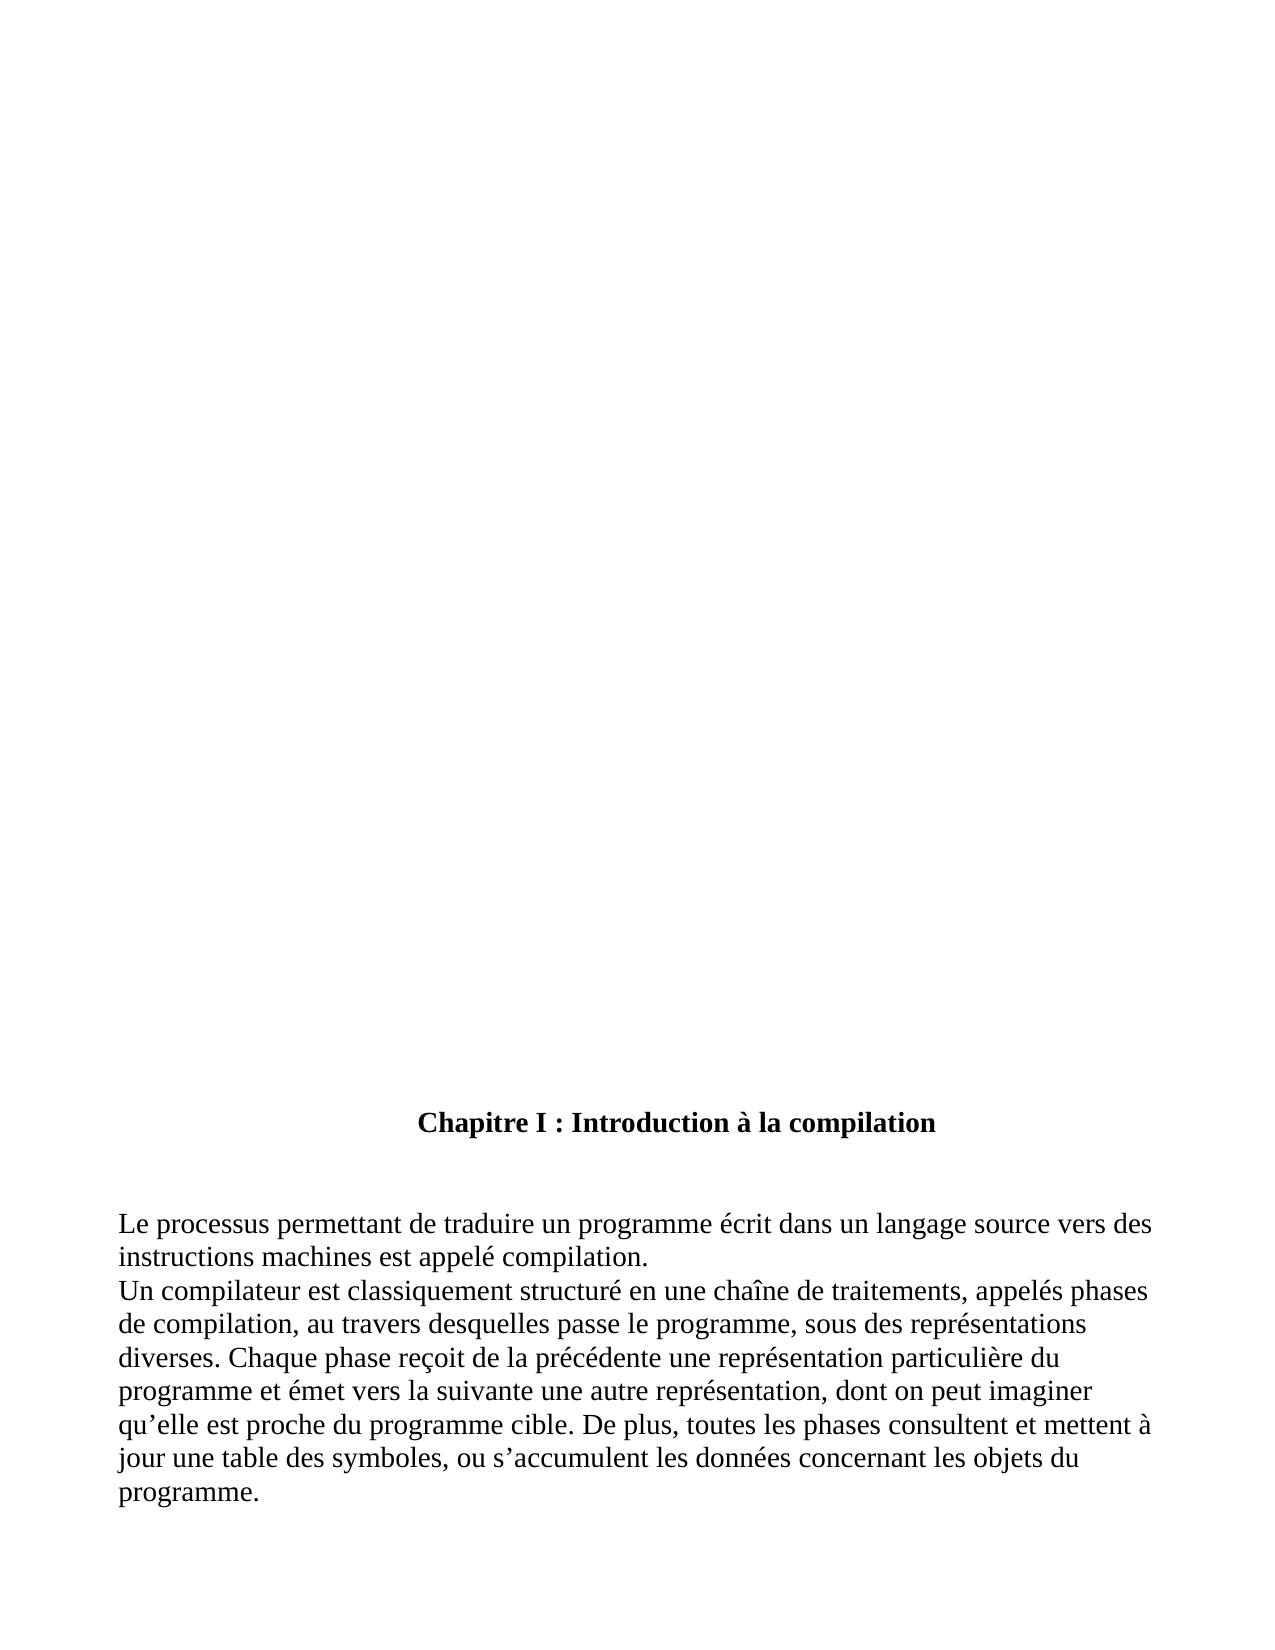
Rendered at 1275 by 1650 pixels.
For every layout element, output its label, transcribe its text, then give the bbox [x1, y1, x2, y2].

text Chapitre I : Introduction à la compilation [118, 1105, 1157, 1139]
text Un compilateur est classiquement structuré en une chaîne de traitements, appelés phases de compilation, au travers desquelles passe le programme, sous des représentations diverses. Chaque phase reçoit de la précédente une représentation particulière du programme et émet vers la suivante une autre représentation, dont on peut imaginer qu’elle est proche du programme cible. De plus, toutes les phases consultent et mettent à jour une table des symboles, ou s’accumulent les données concernant les objets du programme. [118, 1273, 1157, 1508]
text Le processus permettant de traduire un programme écrit dans un langage source vers des instructions machines est appelé compilation. [118, 1206, 1157, 1273]
